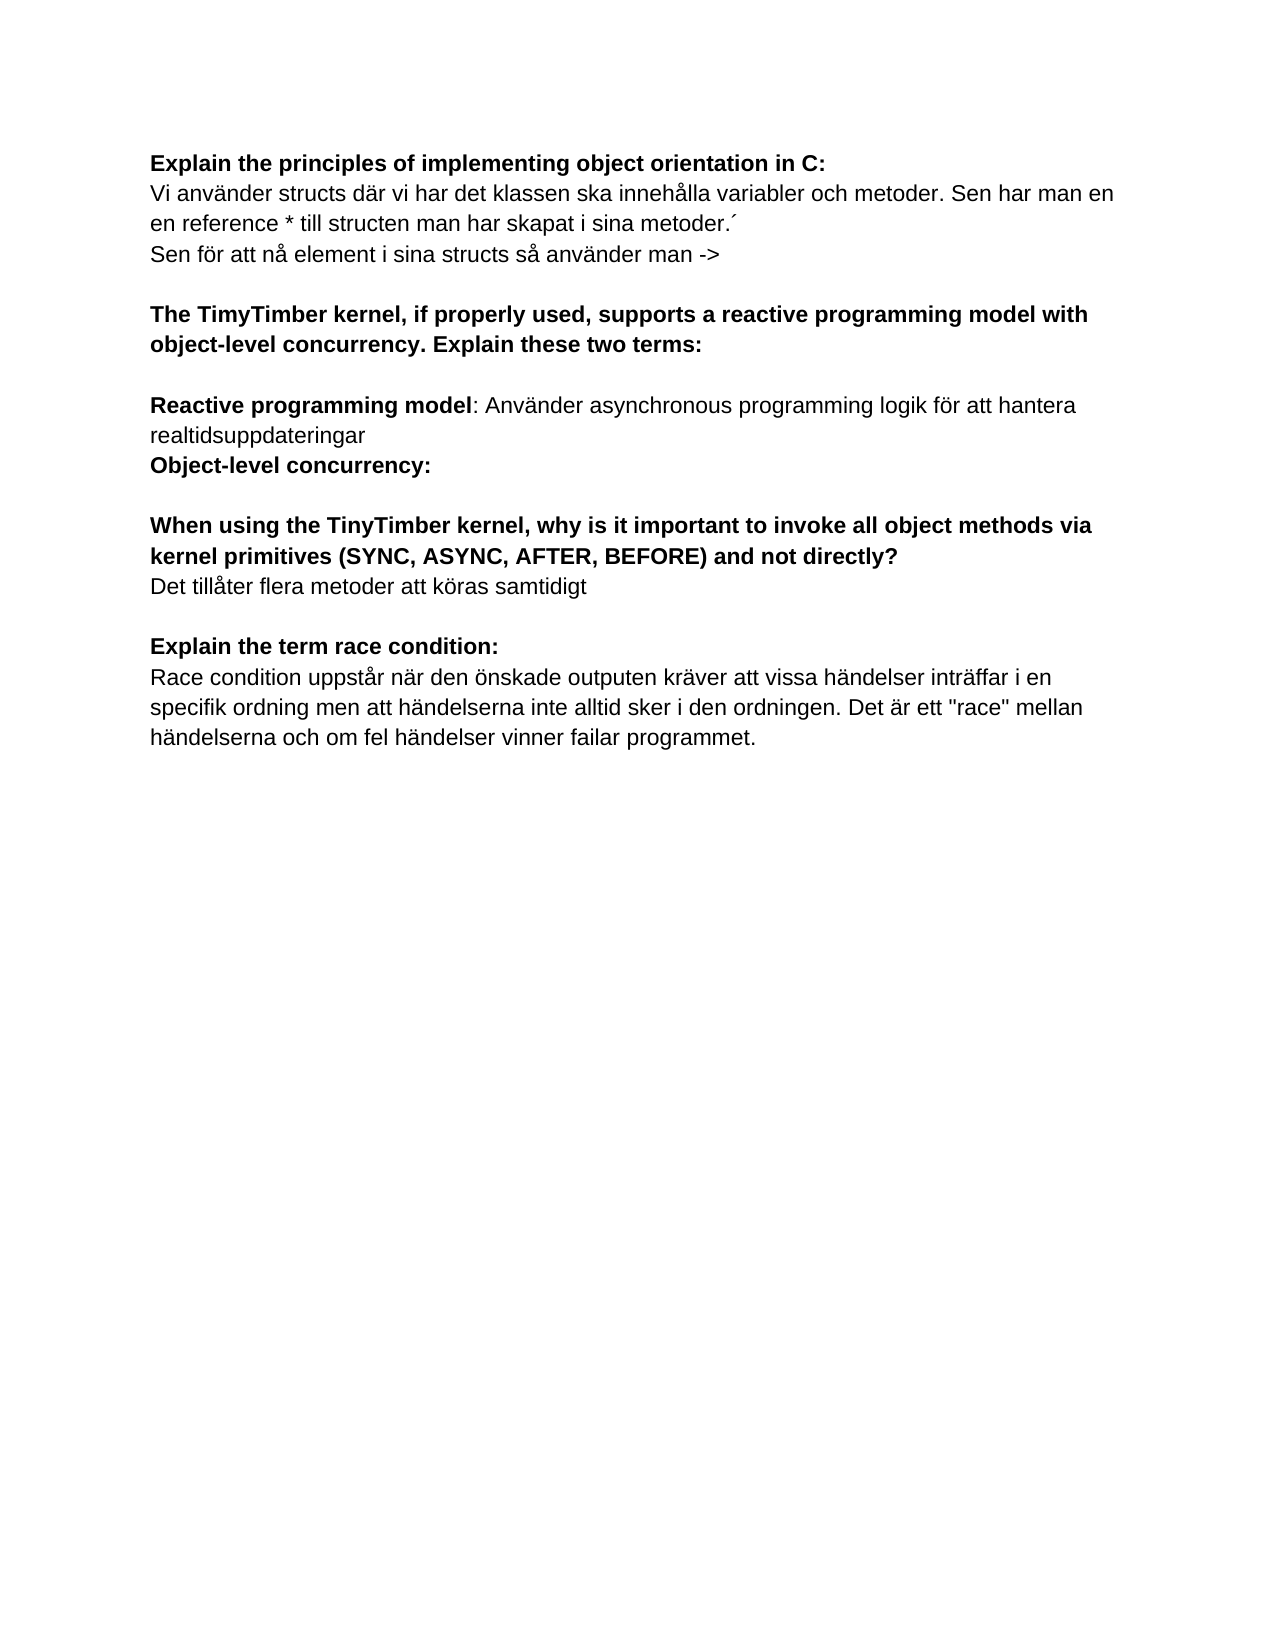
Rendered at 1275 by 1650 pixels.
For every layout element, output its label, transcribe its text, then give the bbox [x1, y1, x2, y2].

text When using the TinyTimber kernel, why is it important to invoke all object methods via kernel primitives (SYNC, ASYNC, AFTER, BEFORE) and not directly? [150, 512, 1125, 569]
text Race condition uppstår när den önskade outputen kräver att vissa händelser inträffar i en specifik ordning men att händelserna inte alltid sker i den ordningen. Det är ett "race" mellan händelserna och om fel händelser vinner failar programmet. [150, 663, 1125, 750]
text Object-level concurrency: [150, 452, 1125, 478]
text The TimyTimber kernel, if properly used, supports a reactive programming model with object-level concurrency. Explain these two terms: [150, 301, 1125, 358]
text Explain the principles of implementing object orientation in C: [150, 150, 1125, 176]
text Reactive programming model: Använder asynchronous programming logik för att hantera realtidsuppdateringar [150, 392, 1125, 448]
text Explain the term race condition: [150, 633, 1125, 660]
text Det tillåter flera metoder att köras samtidigt [150, 573, 1125, 599]
text Vi använder structs där vi har det klassen ska innehålla variabler och metoder. Sen har man en en reference * till structen man har skapat i sina metoder.´ [150, 180, 1125, 237]
text Sen för att nå element i sina structs så använder man -> [150, 241, 1125, 267]
